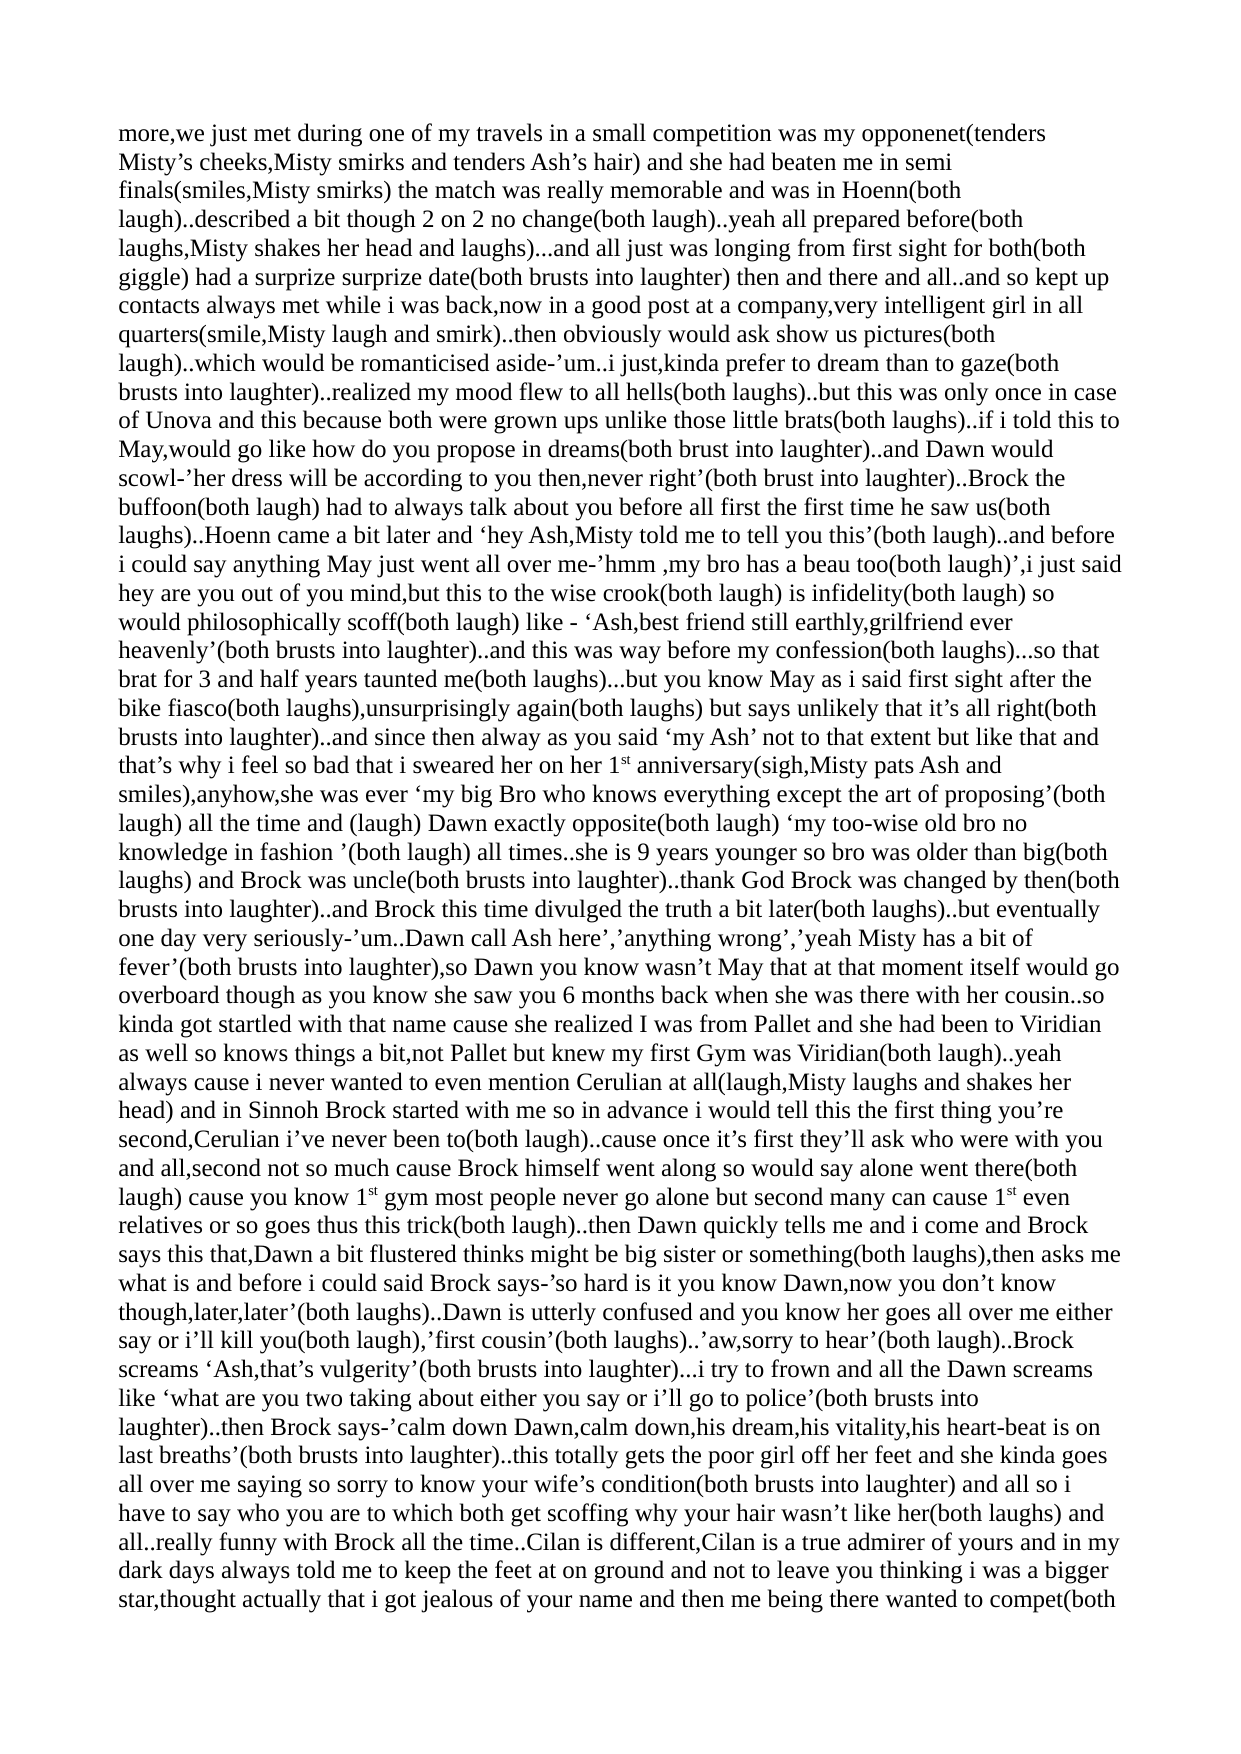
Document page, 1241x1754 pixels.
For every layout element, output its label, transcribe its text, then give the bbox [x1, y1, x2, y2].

text more,we just met during one of my travels in a small competition was my opponenet(tenders Misty’s cheeks,Misty smirks and tenders Ash’s hair) and she had beaten me in semi finals(smiles,Misty smirks) the match was really memorable and was in Hoenn(both laugh)..described a bit though 2 on 2 no change(both laugh)..yeah all prepared before(both laughs,Misty shakes her head and laughs)...and all just was longing from first sight for both(both giggle) had a surprize surprize date(both brusts into laughter) then and there and all..and so kept up contacts always met while i was back,now in a good post at a company,very intelligent girl in all quarters(smile,Misty laugh and smirk)..then obviously would ask show us pictures(both laugh)..which would be romanticised aside-’um..i just,kinda prefer to dream than to gaze(both brusts into laughter)..realized my mood flew to all hells(both laughs)..but this was only once in case of Unova and this because both were grown ups unlike those little brats(both laughs)..if i told this to May,would go like how do you propose in dreams(both brust into laughter)..and Dawn would scowl-’her dress will be according to you then,never right’(both brust into laughter)..Brock the buffoon(both laugh) had to always talk about you before all first the first time he saw us(both laughs)..Hoenn came a bit later and ‘hey Ash,Misty told me to tell you this’(both laugh)..and before i could say anything May just went all over me-’hmm ,my bro has a beau too(both laugh)’,i just said hey are you out of you mind,but this to the wise crook(both laugh) is infidelity(both laugh) so would philosophically scoff(both laugh) like - ‘Ash,best friend still earthly,grilfriend ever heavenly’(both brusts into laughter)..and this was way before my confession(both laughs)...so that brat for 3 and half years taunted me(both laughs)...but you know May as i said first sight after the bike fiasco(both laughs),unsurprisingly again(both laughs) but says unlikely that it’s all right(both brusts into laughter)..and since then alway as you said ‘my Ash’ not to that extent but like that and that’s why i feel so bad that i sweared her on her 1st anniversary(sigh,Misty pats Ash and smiles),anyhow,she was ever ‘my big Bro who knows everything except the art of proposing’(both laugh) all the time and (laugh) Dawn exactly opposite(both laugh) ‘my too-wise old bro no knowledge in fashion ’(both laugh) all times..she is 9 years younger so bro was older than big(both laughs) and Brock was uncle(both brusts into laughter)..thank God Brock was changed by then(both brusts into laughter)..and Brock this time divulged the truth a bit later(both laughs)..but eventually one day very seriously-’um..Dawn call Ash here’,’anything wrong’,’yeah Misty has a bit of fever’(both brusts into laughter),so Dawn you know wasn’t May that at that moment itself would go overboard though as you know she saw you 6 months back when she was there with her cousin..so kinda got startled with that name cause she realized I was from Pallet and she had been to Viridian as well so knows things a bit,not Pallet but knew my first Gym was Viridian(both laugh)..yeah always cause i never wanted to even mention Cerulian at all(laugh,Misty laughs and shakes her head) and in Sinnoh Brock started with me so in advance i would tell this the first thing you’re second,Cerulian i’ve never been to(both laugh)..cause once it’s first they’ll ask who were with you and all,second not so much cause Brock himself went along so would say alone went there(both laugh) cause you know 1st gym most people never go alone but second many can cause 1st even relatives or so goes thus this trick(both laugh)..then Dawn quickly tells me and i come and Brock says this that,Dawn a bit flustered thinks might be big sister or something(both laughs),then asks me what is and before i could said Brock says-’so hard is it you know Dawn,now you don’t know though,later,later’(both laughs)..Dawn is utterly confused and you know her goes all over me either say or i’ll kill you(both laugh),’first cousin’(both laughs)..’aw,sorry to hear’(both laugh)..Brock screams ‘Ash,that’s vulgerity’(both brusts into laughter)...i try to frown and all the Dawn screams like ‘what are you two taking about either you say or i’ll go to police’(both brusts into laughter)..then Brock says-’calm down Dawn,calm down,his dream,his vitality,his heart-beat is on last breaths’(both brusts into laughter)..this totally gets the poor girl off her feet and she kinda goes all over me saying so sorry to know your wife’s condition(both brusts into laughter) and all so i have to say who you are to which both get scoffing why your hair wasn’t like her(both laughs) and all..really funny with Brock all the time..Cilan is different,Cilan is a true admirer of yours and in my dark days always told me to keep the feet at on ground and not to leave you thinking i was a bigger star,thought actually that i got jealous of your name and then me being there wanted to compet(both [118, 118, 1122, 1613]
